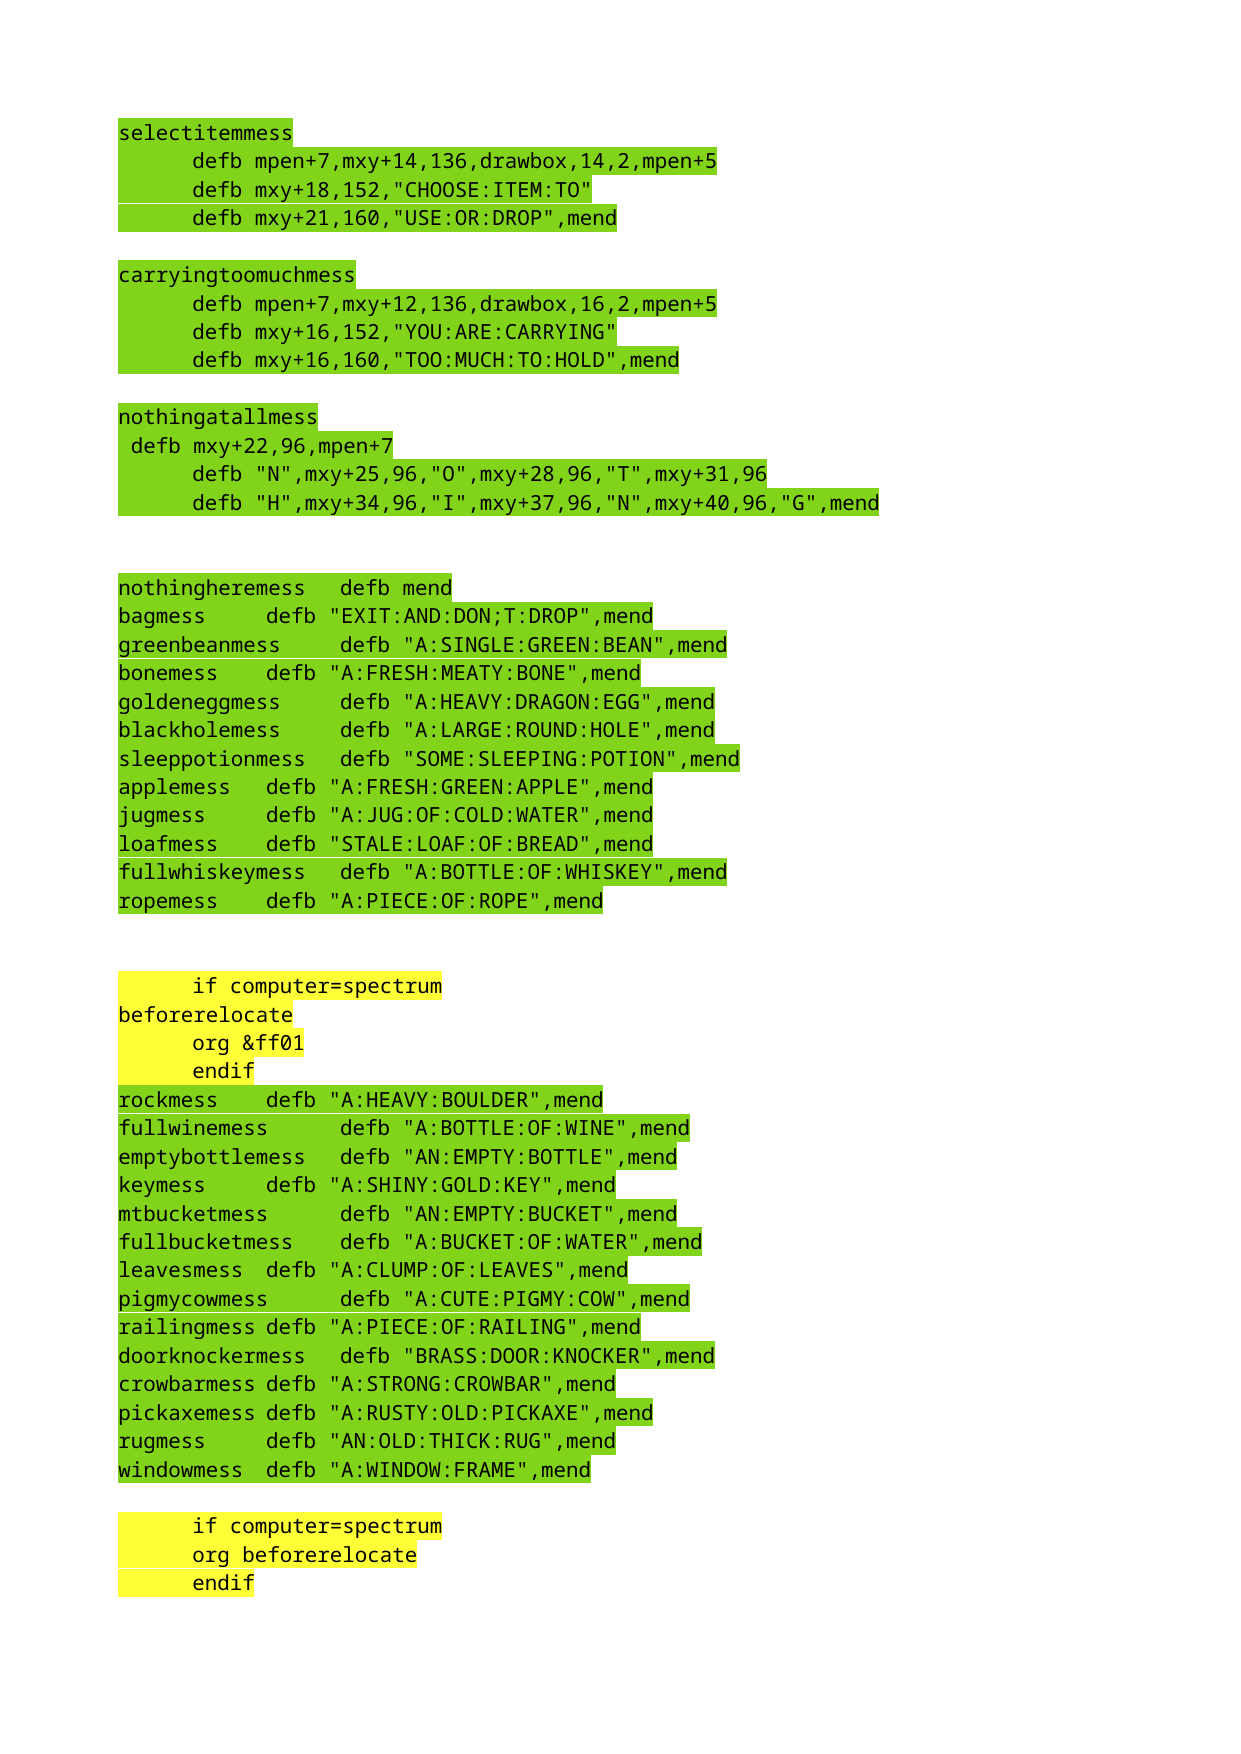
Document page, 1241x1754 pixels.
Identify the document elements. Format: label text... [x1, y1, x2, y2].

text applemess defb "A:FRESH:GREEN:APPLE",mend [118, 772, 1122, 801]
text fullwhiskeymess defb "A:BOTTLE:OF:WHISKEY",mend [118, 857, 1122, 886]
text endif [118, 1568, 1122, 1597]
text emptybottlemess defb "AN:EMPTY:BOTTLE",mend [118, 1142, 1122, 1170]
text defb mpen+7,mxy+12,136,drawbox,16,2,mpen+5 [118, 289, 1122, 317]
text pigmycowmess defb "A:CUTE:PIGMY:COW",mend [118, 1284, 1122, 1312]
text defb mxy+16,160,"TOO:MUCH:TO:HOLD",mend [118, 346, 1122, 374]
text org beforerelocate [118, 1540, 1122, 1568]
text bagmess defb "EXIT:AND:DON;T:DROP",mend [118, 602, 1122, 630]
text defb mxy+18,152,"CHOOSE:ITEM:TO" [118, 175, 1122, 203]
text goldeneggmess defb "A:HEAVY:DRAGON:EGG",mend [118, 687, 1122, 715]
text rockmess defb "A:HEAVY:BOULDER",mend [118, 1085, 1122, 1113]
text greenbeanmess defb "A:SINGLE:GREEN:BEAN",mend [118, 630, 1122, 658]
text if computer=spectrum [118, 971, 1122, 1000]
text org &ff01 [118, 1028, 1122, 1057]
text defb "H",mxy+34,96,"I",mxy+37,96,"N",mxy+40,96,"G",mend [118, 488, 1122, 516]
text windowmess defb "A:WINDOW:FRAME",mend [118, 1455, 1122, 1483]
text ropemess defb "A:PIECE:OF:ROPE",mend [118, 886, 1122, 914]
text fullbucketmess defb "A:BUCKET:OF:WATER",mend [118, 1227, 1122, 1256]
text if computer=spectrum [118, 1512, 1122, 1540]
text fullwinemess defb "A:BOTTLE:OF:WINE",mend [118, 1113, 1122, 1142]
text jugmess defb "A:JUG:OF:COLD:WATER",mend [118, 801, 1122, 829]
text defb mxy+16,152,"YOU:ARE:CARRYING" [118, 317, 1122, 346]
text sleeppotionmess defb "SOME:SLEEPING:POTION",mend [118, 744, 1122, 772]
text beforerelocate [118, 1000, 1122, 1028]
text endif [118, 1057, 1122, 1085]
text railingmess defb "A:PIECE:OF:RAILING",mend [118, 1312, 1122, 1341]
text keymess defb "A:SHINY:GOLD:KEY",mend [118, 1170, 1122, 1199]
text nothingheremess defb mend [118, 573, 1122, 602]
text defb mxy+21,160,"USE:OR:DROP",mend [118, 203, 1122, 232]
text rugmess defb "AN:OLD:THICK:RUG",mend [118, 1426, 1122, 1455]
text selectitemmess [118, 118, 1122, 147]
text defb mpen+7,mxy+14,136,drawbox,14,2,mpen+5 [118, 147, 1122, 175]
text nothingatallmess [118, 402, 1122, 431]
text mtbucketmess defb "AN:EMPTY:BUCKET",mend [118, 1199, 1122, 1227]
text loafmess defb "STALE:LOAF:OF:BREAD",mend [118, 829, 1122, 857]
text defb "N",mxy+25,96,"O",mxy+28,96,"T",mxy+31,96 [118, 459, 1122, 488]
text carryingtoomuchmess [118, 260, 1122, 289]
text defb mxy+22,96,mpen+7 [118, 431, 1122, 459]
text crowbarmess defb "A:STRONG:CROWBAR",mend [118, 1369, 1122, 1398]
text leavesmess defb "A:CLUMP:OF:LEAVES",mend [118, 1256, 1122, 1284]
text bonemess defb "A:FRESH:MEATY:BONE",mend [118, 658, 1122, 687]
text pickaxemess defb "A:RUSTY:OLD:PICKAXE",mend [118, 1398, 1122, 1426]
text doorknockermess defb "BRASS:DOOR:KNOCKER",mend [118, 1341, 1122, 1369]
text blackholemess defb "A:LARGE:ROUND:HOLE",mend [118, 715, 1122, 744]
